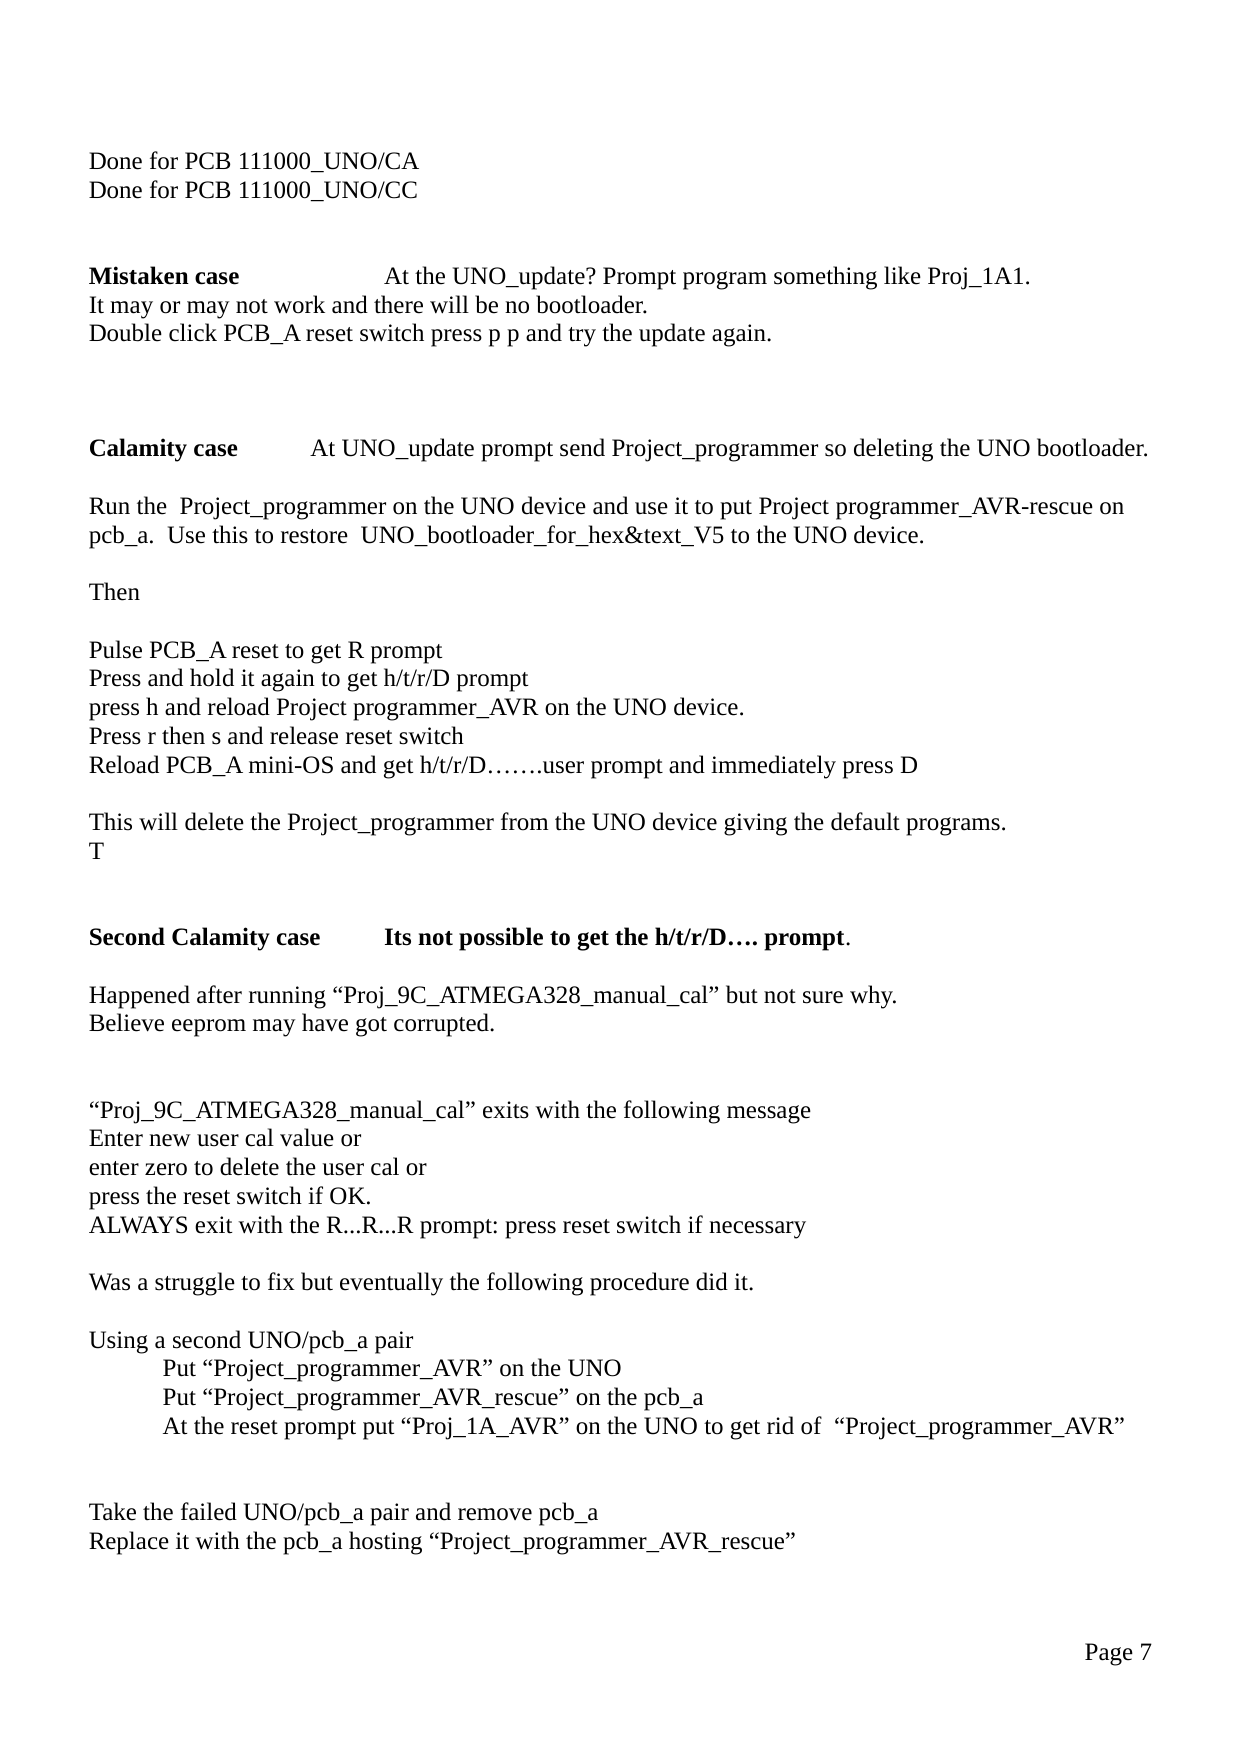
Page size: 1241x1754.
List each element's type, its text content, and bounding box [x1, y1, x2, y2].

text press the reset switch if OK. [88, 1181, 1152, 1210]
text Done for PCB 111000_UNO/CA [88, 146, 1152, 175]
text Press r then s and release reset switch [88, 721, 1152, 750]
text Press and hold it again to get h/t/r/D prompt [88, 663, 1152, 692]
text Then [88, 577, 1152, 606]
text Mistaken case At the UNO_update? Prompt program something like Proj_1A1. [88, 261, 1152, 290]
text This will delete the Project_programmer from the UNO device giving the default programs. [88, 807, 1152, 836]
text Using a second UNO/pcb_a pair [88, 1325, 1152, 1353]
text Put “Project_programmer_AVR_rescue” on the pcb_a [88, 1382, 1152, 1411]
text Done for PCB 111000_UNO/CC [88, 175, 1152, 203]
text Enter new user cal value or [88, 1123, 1152, 1152]
text Put “Project_programmer_AVR” on the UNO [88, 1353, 1152, 1382]
text ALWAYS exit with the R...R...R prompt: press reset switch if necessary [88, 1210, 1152, 1238]
text Run the Project_programmer on the UNO device and use it to put Project programmer_AVR-rescue on pcb_a. Use this to restore UNO_bootloader_for_hex&text_V5 to the UNO device. [88, 491, 1152, 548]
text Reload PCB_A mini-OS and get h/t/r/D…….user prompt and immediately press D [88, 750, 1152, 778]
text enter zero to delete the user cal or [88, 1152, 1152, 1181]
text Second Calamity case Its not possible to get the h/t/r/D…. prompt. [88, 922, 1152, 951]
text Replace it with the pcb_a hosting “Project_programmer_AVR_rescue” [88, 1526, 1152, 1555]
text Happened after running “Proj_9C_ATMEGA328_manual_cal” but not sure why. [88, 980, 1152, 1008]
text Was a struggle to fix but eventually the following procedure did it. [88, 1267, 1152, 1296]
text Calamity case At UNO_update prompt send Project_programmer so deleting the UNO bootloader. [88, 433, 1152, 462]
text Take the failed UNO/pcb_a pair and remove pcb_a [88, 1497, 1152, 1526]
text press h and reload Project programmer_AVR on the UNO device. [88, 692, 1152, 721]
text At the reset prompt put “Proj_1A_AVR” on the UNO to get rid of “Project_programmer_AVR” [88, 1411, 1152, 1440]
text Believe eeprom may have got corrupted. [88, 1008, 1152, 1037]
text T [88, 836, 1152, 865]
text Double click PCB_A reset switch press p p and try the update again. [88, 318, 1152, 347]
text It may or may not work and there will be no bootloader. [88, 290, 1152, 318]
text “Proj_9C_ATMEGA328_manual_cal” exits with the following message [88, 1095, 1152, 1123]
text Pulse PCB_A reset to get R prompt [88, 635, 1152, 663]
